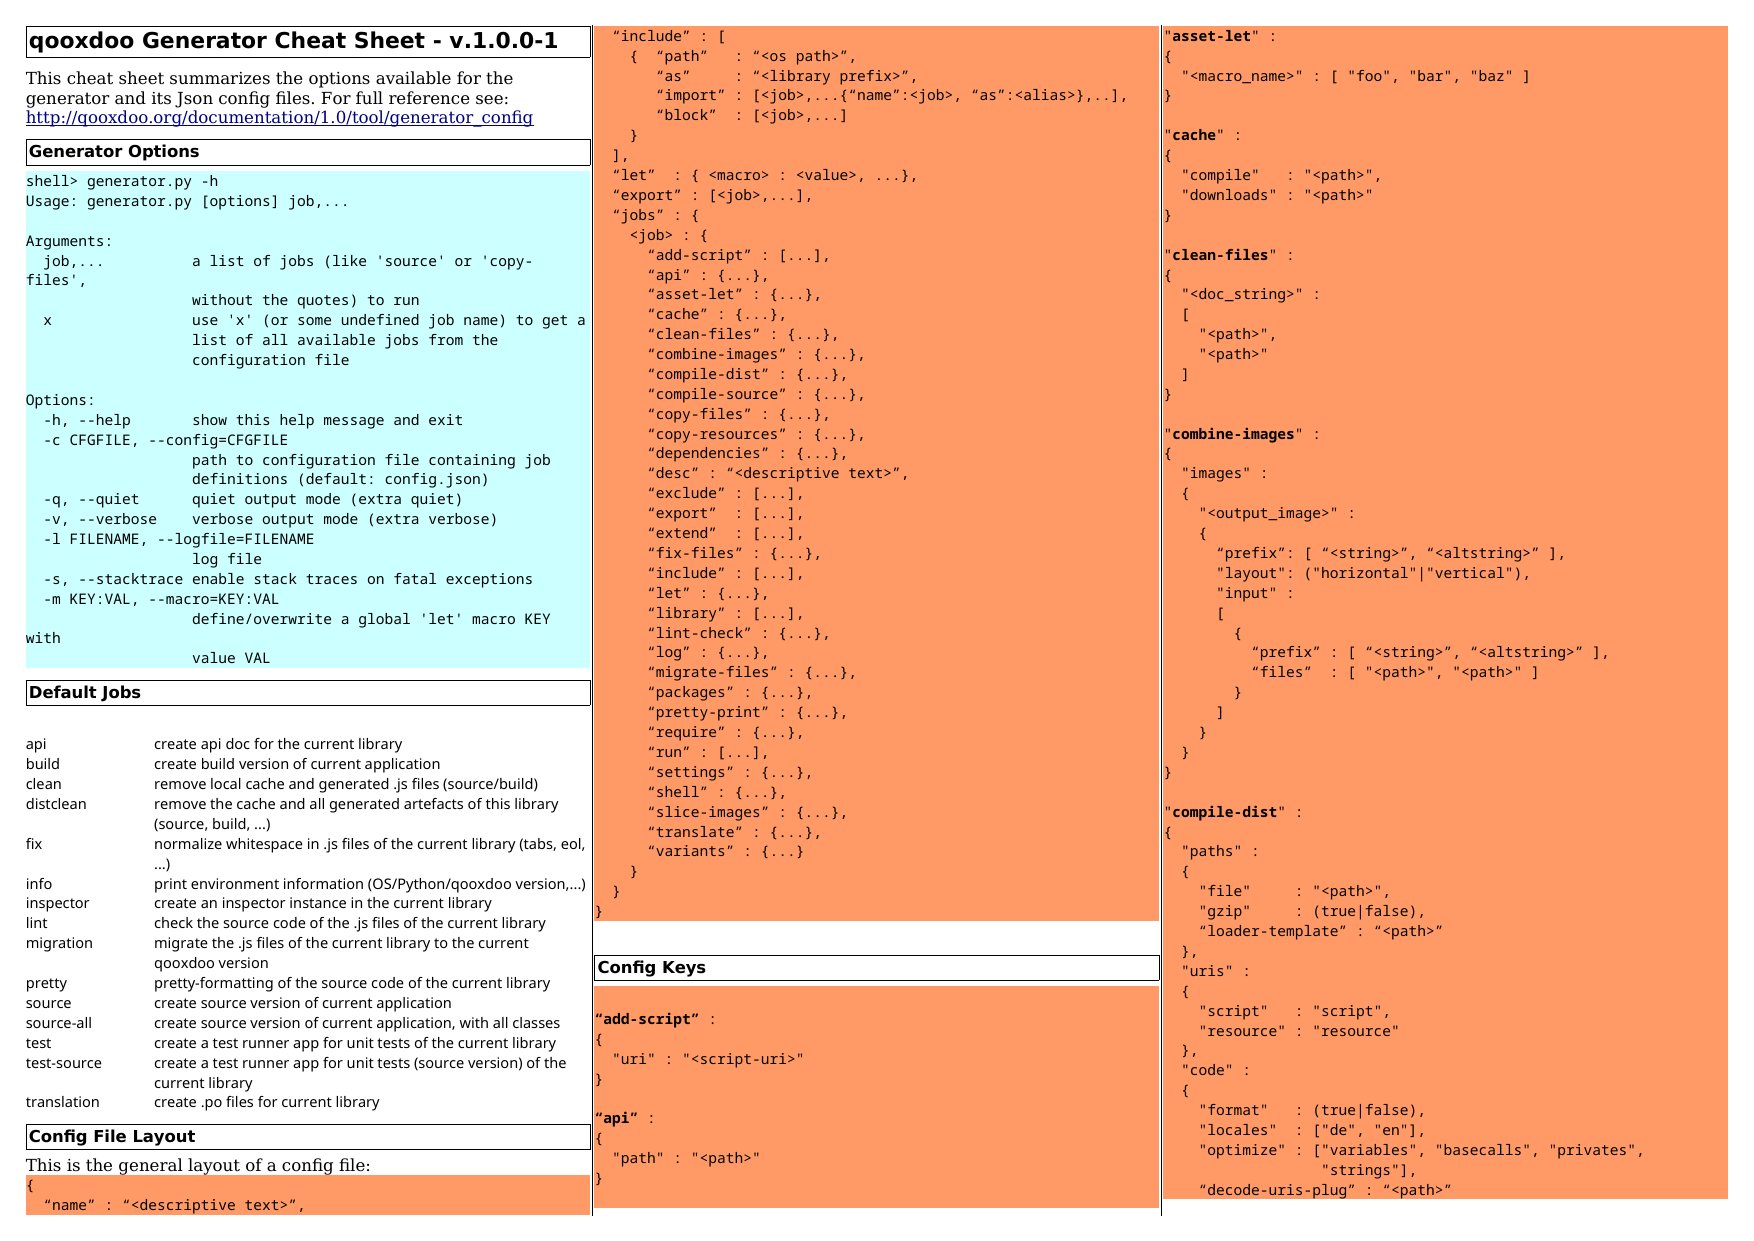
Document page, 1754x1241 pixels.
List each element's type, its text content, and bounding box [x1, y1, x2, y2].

text This cheat sheet summarizes the options available for the generator and its Json config files. For full reference see: http://qooxdoo.org/documentation/1.0/tool/generator_config [26, 69, 590, 127]
text } [594, 881, 1159, 901]
text }, [1163, 1040, 1728, 1060]
text } [1163, 742, 1728, 762]
text "strings"], [1163, 1159, 1728, 1179]
text "compile" : "<path>", [1163, 165, 1728, 185]
text list of all available jobs from the [26, 330, 590, 350]
text { [1163, 45, 1728, 65]
text shell> generator.py -h [26, 171, 590, 191]
text } [1163, 762, 1728, 782]
text "optimize" : ["variables", "basecalls", "privates", [1163, 1140, 1728, 1159]
table_cell create build version of current application [154, 754, 590, 774]
text -l FILENAME, --logfile=FILENAME [26, 529, 590, 549]
text "script" : "script", [1163, 1000, 1728, 1020]
text ] [1163, 364, 1728, 384]
text “asset-let” : {...}, [594, 284, 1159, 304]
table_cell source [26, 993, 154, 1013]
text "<path>", [1163, 324, 1728, 344]
table_cell test-source [26, 1053, 154, 1092]
text path to configuration file containing job [26, 449, 590, 469]
text } [1163, 722, 1728, 742]
text { [1163, 145, 1728, 165]
text “export” : [...], [594, 503, 1159, 523]
table_cell create an inspector instance in the current library [154, 893, 590, 913]
text <job> : { [594, 224, 1159, 244]
text "uri" : "<script-uri>" [594, 1048, 1159, 1068]
table_cell build [26, 754, 154, 774]
text "format" : (true|false), [1163, 1100, 1728, 1120]
text "cache" : [1163, 125, 1728, 145]
table_cell distclean [26, 794, 154, 834]
text “compile-dist” : {...}, [594, 364, 1159, 384]
text "images" : [1163, 463, 1728, 483]
text “log” : {...}, [594, 642, 1159, 662]
text “pretty-print” : {...}, [594, 702, 1159, 722]
text -h, --help show this help message and exit [26, 409, 590, 429]
text define/overwrite a global 'let' macro KEY with [26, 608, 590, 648]
text }, [1163, 941, 1728, 961]
text “api” : [594, 1108, 1159, 1128]
text “packages” : {...}, [594, 682, 1159, 702]
text { “path” : “<os path>”, [594, 45, 1159, 65]
text “name” : “<descriptive text>”, [26, 1195, 590, 1215]
text Default Jobs [27, 681, 590, 705]
text “prefix”: [ “<string>”, “<altstring>” ], [1163, 543, 1728, 563]
text “as” : “<library prefix>”, [594, 65, 1159, 85]
table_cell check the source code of the .js files of the current library [154, 913, 590, 933]
text “let” : { <macro> : <value>, ...}, [594, 165, 1159, 185]
table_header create api doc for the current library [154, 734, 590, 754]
text { [594, 1029, 1159, 1048]
text “include” : [...], [594, 563, 1159, 583]
table_header api [26, 734, 154, 754]
text -v, --verbose verbose output mode (extra verbose) [26, 509, 590, 529]
text Arguments: [26, 230, 590, 250]
text } [594, 1068, 1159, 1088]
text { [1163, 821, 1728, 841]
text } [1163, 204, 1728, 224]
text { [1163, 443, 1728, 463]
subtitle qooxdoo Generator Cheat Sheet - v.1.0.0-1 [27, 27, 590, 57]
text “add-script” : [594, 1009, 1159, 1029]
text “fix-files” : {...}, [594, 543, 1159, 563]
text } [594, 125, 1159, 145]
text “copy-files” : {...}, [594, 403, 1159, 423]
text } [594, 861, 1159, 881]
text { [1163, 861, 1728, 881]
text “library” : [...], [594, 602, 1159, 622]
text "asset-let" : [1163, 26, 1728, 45]
table_cell print environment information (OS/Python/qooxdoo version,...) [154, 874, 590, 893]
text definitions (default: config.json) [26, 469, 590, 489]
text "<path>" [1163, 344, 1728, 364]
text “require” : {...}, [594, 722, 1159, 742]
text “api” : {...}, [594, 264, 1159, 284]
text “exclude” : [...], [594, 483, 1159, 503]
text "downloads" : "<path>" [1163, 185, 1728, 204]
text “desc” : “<descriptive text>”, [594, 463, 1159, 483]
table_cell create a test runner app for unit tests of the current library [154, 1033, 590, 1052]
text { [594, 1128, 1159, 1148]
table_cell lint [26, 913, 154, 933]
text value VAL [26, 648, 590, 668]
text “compile-source” : {...}, [594, 384, 1159, 403]
table_cell fix [26, 834, 154, 873]
text Config File Layout [27, 1125, 590, 1149]
text "<macro_name>" : [ "foo", "bar", "baz" ] [1163, 65, 1728, 85]
text { [26, 1175, 590, 1195]
text “dependencies” : {...}, [594, 443, 1159, 463]
text ], [594, 145, 1159, 165]
text Options: [26, 389, 590, 409]
text “loader-template” : “<path>” [1163, 921, 1728, 941]
text { [1163, 264, 1728, 284]
text { [1163, 622, 1728, 642]
text log file [26, 549, 590, 569]
text “lint-check” : {...}, [594, 622, 1159, 642]
table_cell source-all [26, 1013, 154, 1033]
text “copy-resources” : {...}, [594, 423, 1159, 443]
text without the quotes) to run [26, 290, 590, 310]
text “export” : [<job>,...], [594, 185, 1159, 204]
text “include” : [ [594, 26, 1159, 45]
text "code" : [1163, 1060, 1728, 1080]
table_cell clean [26, 774, 154, 794]
text } [594, 901, 1159, 921]
text “combine-images” : {...}, [594, 344, 1159, 364]
table_cell inspector [26, 893, 154, 913]
table_cell info [26, 874, 154, 893]
table_cell create source version of current application, with all classes [154, 1013, 590, 1033]
text "combine-images" : [1163, 423, 1728, 443]
text “migrate-files” : {...}, [594, 662, 1159, 682]
text “block” : [<job>,...] [594, 105, 1159, 125]
text “jobs” : { [594, 204, 1159, 224]
text -s, --stacktrace enable stack traces on fatal exceptions [26, 569, 590, 588]
table_cell test [26, 1033, 154, 1052]
text “add-script” : [...], [594, 244, 1159, 264]
text "<doc_string>" : [1163, 284, 1728, 304]
table_cell remove the cache and all generated artefacts of this library (source, build, ...) [154, 794, 590, 834]
text “variants” : {...} [594, 841, 1159, 861]
text { [1163, 981, 1728, 1000]
text “translate” : {...}, [594, 821, 1159, 841]
text } [1163, 85, 1728, 105]
text This is the general layout of a config file: [26, 1156, 590, 1175]
text “files” : [ "<path>", "<path>" ] [1163, 662, 1728, 682]
text -m KEY:VAL, --macro=KEY:VAL [26, 588, 590, 608]
text job,... a list of jobs (like 'source' or 'copy-files', [26, 250, 590, 290]
text “decode-uris-plug” : “<path>” [1163, 1179, 1728, 1199]
table_cell normalize whitespace in .js files of the current library (tabs, eol, ...) [154, 834, 590, 873]
text "locales" : ["de", "en"], [1163, 1120, 1728, 1140]
text { [1163, 523, 1728, 543]
text “slice-images” : {...}, [594, 801, 1159, 821]
text "resource" : "resource" [1163, 1020, 1728, 1040]
table_cell pretty-formatting of the source code of the current library [154, 973, 590, 993]
text "input" : [1163, 583, 1728, 602]
table_cell remove local cache and generated .js files (source/build) [154, 774, 590, 794]
text [ [1163, 304, 1728, 324]
table_cell pretty [26, 973, 154, 993]
text Usage: generator.py [options] job,... [26, 191, 590, 211]
text "file" : "<path>", [1163, 881, 1728, 901]
text Config Keys [595, 956, 1159, 980]
text "paths" : [1163, 841, 1728, 861]
table_cell create a test runner app for unit tests (source version) of the current library [154, 1053, 590, 1092]
text } [1163, 384, 1728, 403]
text "clean-files" : [1163, 244, 1728, 264]
table_cell migrate the .js files of the current library to the current qooxdoo version [154, 933, 590, 973]
text "path" : "<path>" [594, 1148, 1159, 1168]
text -q, --quiet quiet output mode (extra quiet) [26, 489, 590, 509]
text “run” : [...], [594, 742, 1159, 762]
text “prefix” : [ “<string>”, “<altstring>” ], [1163, 642, 1728, 662]
table_cell migration [26, 933, 154, 973]
text “shell” : {...}, [594, 782, 1159, 801]
text “clean-files” : {...}, [594, 324, 1159, 344]
text “import” : [<job>,...{“name”:<job>, “as”:<alias>},..], [594, 85, 1159, 105]
text x use 'x' (or some undefined job name) to get a [26, 310, 590, 330]
text “extend” : [...], [594, 523, 1159, 543]
text Generator Options [27, 140, 590, 165]
text "compile-dist" : [1163, 801, 1728, 821]
text “settings” : {...}, [594, 762, 1159, 782]
text “let” : {...}, [594, 583, 1159, 602]
text "gzip" : (true|false), [1163, 901, 1728, 921]
text ] [1163, 702, 1728, 722]
text "<output_image>" : [1163, 503, 1728, 523]
table_cell create source version of current application [154, 993, 590, 1013]
text } [594, 1168, 1159, 1188]
text "layout": ("horizontal"|"vertical"), [1163, 563, 1728, 583]
text “cache” : {...}, [594, 304, 1159, 324]
table_cell create .po files for current library [154, 1092, 590, 1112]
text } [1163, 682, 1728, 702]
text -c CFGFILE, --config=CFGFILE [26, 429, 590, 449]
text configuration file [26, 350, 590, 370]
text [ [1163, 602, 1728, 622]
table_cell translation [26, 1092, 154, 1112]
text { [1163, 483, 1728, 503]
text "uris" : [1163, 961, 1728, 981]
text { [1163, 1080, 1728, 1100]
